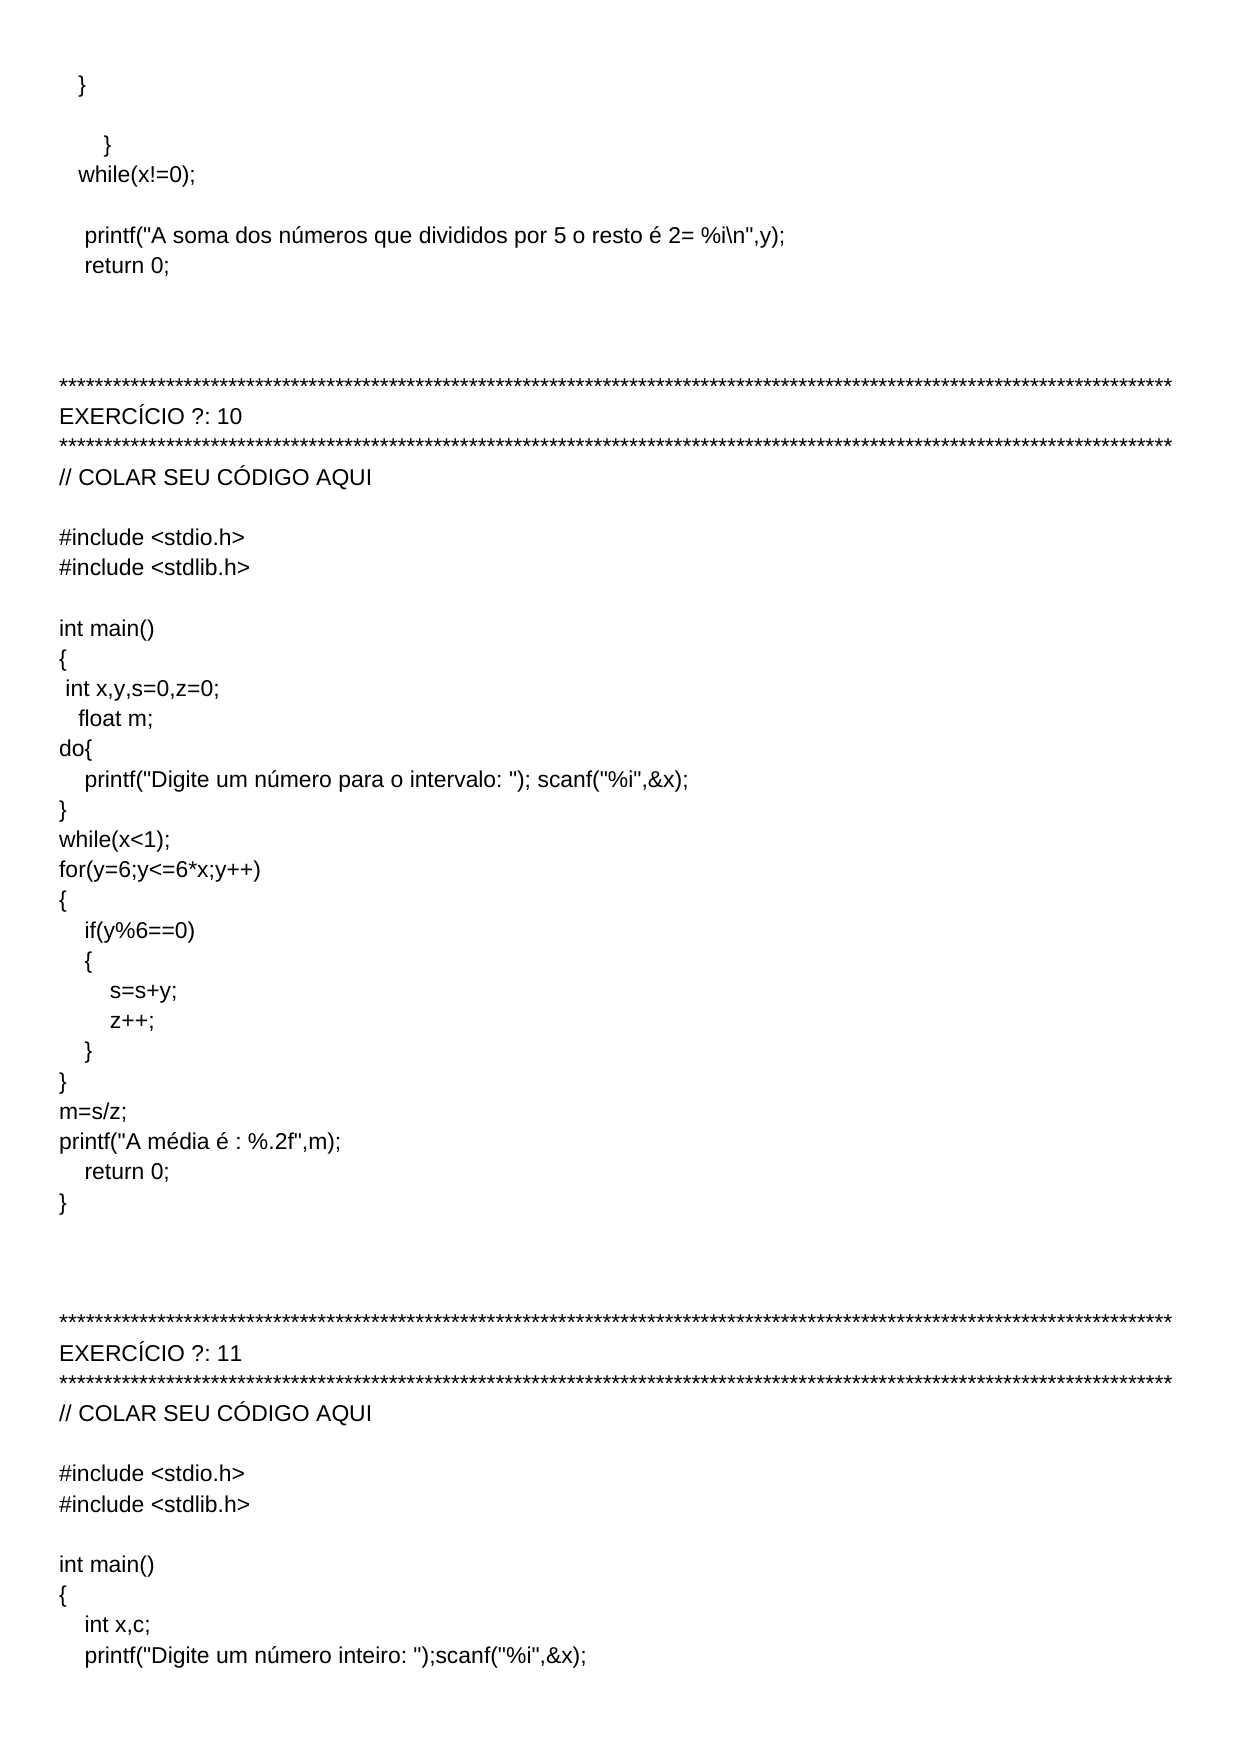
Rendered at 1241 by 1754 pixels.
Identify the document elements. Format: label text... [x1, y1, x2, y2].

text #include <stdlib.h> [59, 554, 1181, 581]
text ***************************************************************************************************************************** [59, 1370, 1181, 1396]
text printf("A soma dos números que divididos por 5 o resto é 2= %i\n",y); [59, 222, 1181, 248]
text while(x<1); [59, 826, 1181, 852]
text { [59, 947, 1181, 973]
text int main() [59, 1551, 1181, 1577]
text if(y%6==0) [59, 917, 1181, 943]
text } [59, 1037, 1181, 1064]
text { [59, 645, 1181, 671]
text { [59, 886, 1181, 913]
text } [59, 796, 1181, 822]
text EXERCÍCIO ?: 10 [59, 403, 1181, 429]
text } [59, 1068, 1181, 1094]
text printf("A média é : %.2f",m); [59, 1128, 1181, 1154]
text s=s+y; [59, 977, 1181, 1003]
text for(y=6;y<=6*x;y++) [59, 856, 1181, 883]
text z++; [59, 1007, 1181, 1034]
text printf("Digite um número para o intervalo: "); scanf("%i",&x); [59, 766, 1181, 792]
text return 0; [59, 1158, 1181, 1185]
text } [59, 131, 1181, 158]
text #include <stdio.h> [59, 524, 1181, 550]
text #include <stdio.h> [59, 1460, 1181, 1487]
text printf("Digite um número inteiro: ");scanf("%i",&x); [59, 1642, 1181, 1668]
text } [59, 1188, 1181, 1215]
text #include <stdlib.h> [59, 1491, 1181, 1517]
text int main() [59, 614, 1181, 641]
text return 0; [59, 252, 1181, 278]
text int x,c; [59, 1611, 1181, 1638]
text ***************************************************************************************************************************** [59, 433, 1181, 460]
text float m; [59, 705, 1181, 732]
text m=s/z; [59, 1098, 1181, 1124]
text // COLAR SEU CÓDIGO AQUI [59, 463, 1181, 490]
text int x,y,s=0,z=0; [59, 675, 1181, 701]
text // COLAR SEU CÓDIGO AQUI [59, 1400, 1181, 1426]
text } [59, 71, 1181, 97]
text while(x!=0); [59, 161, 1181, 188]
text do{ [59, 735, 1181, 762]
text EXERCÍCIO ?: 11 [59, 1339, 1181, 1366]
text ***************************************************************************************************************************** [59, 373, 1181, 399]
text { [59, 1581, 1181, 1608]
text ***************************************************************************************************************************** [59, 1309, 1181, 1336]
